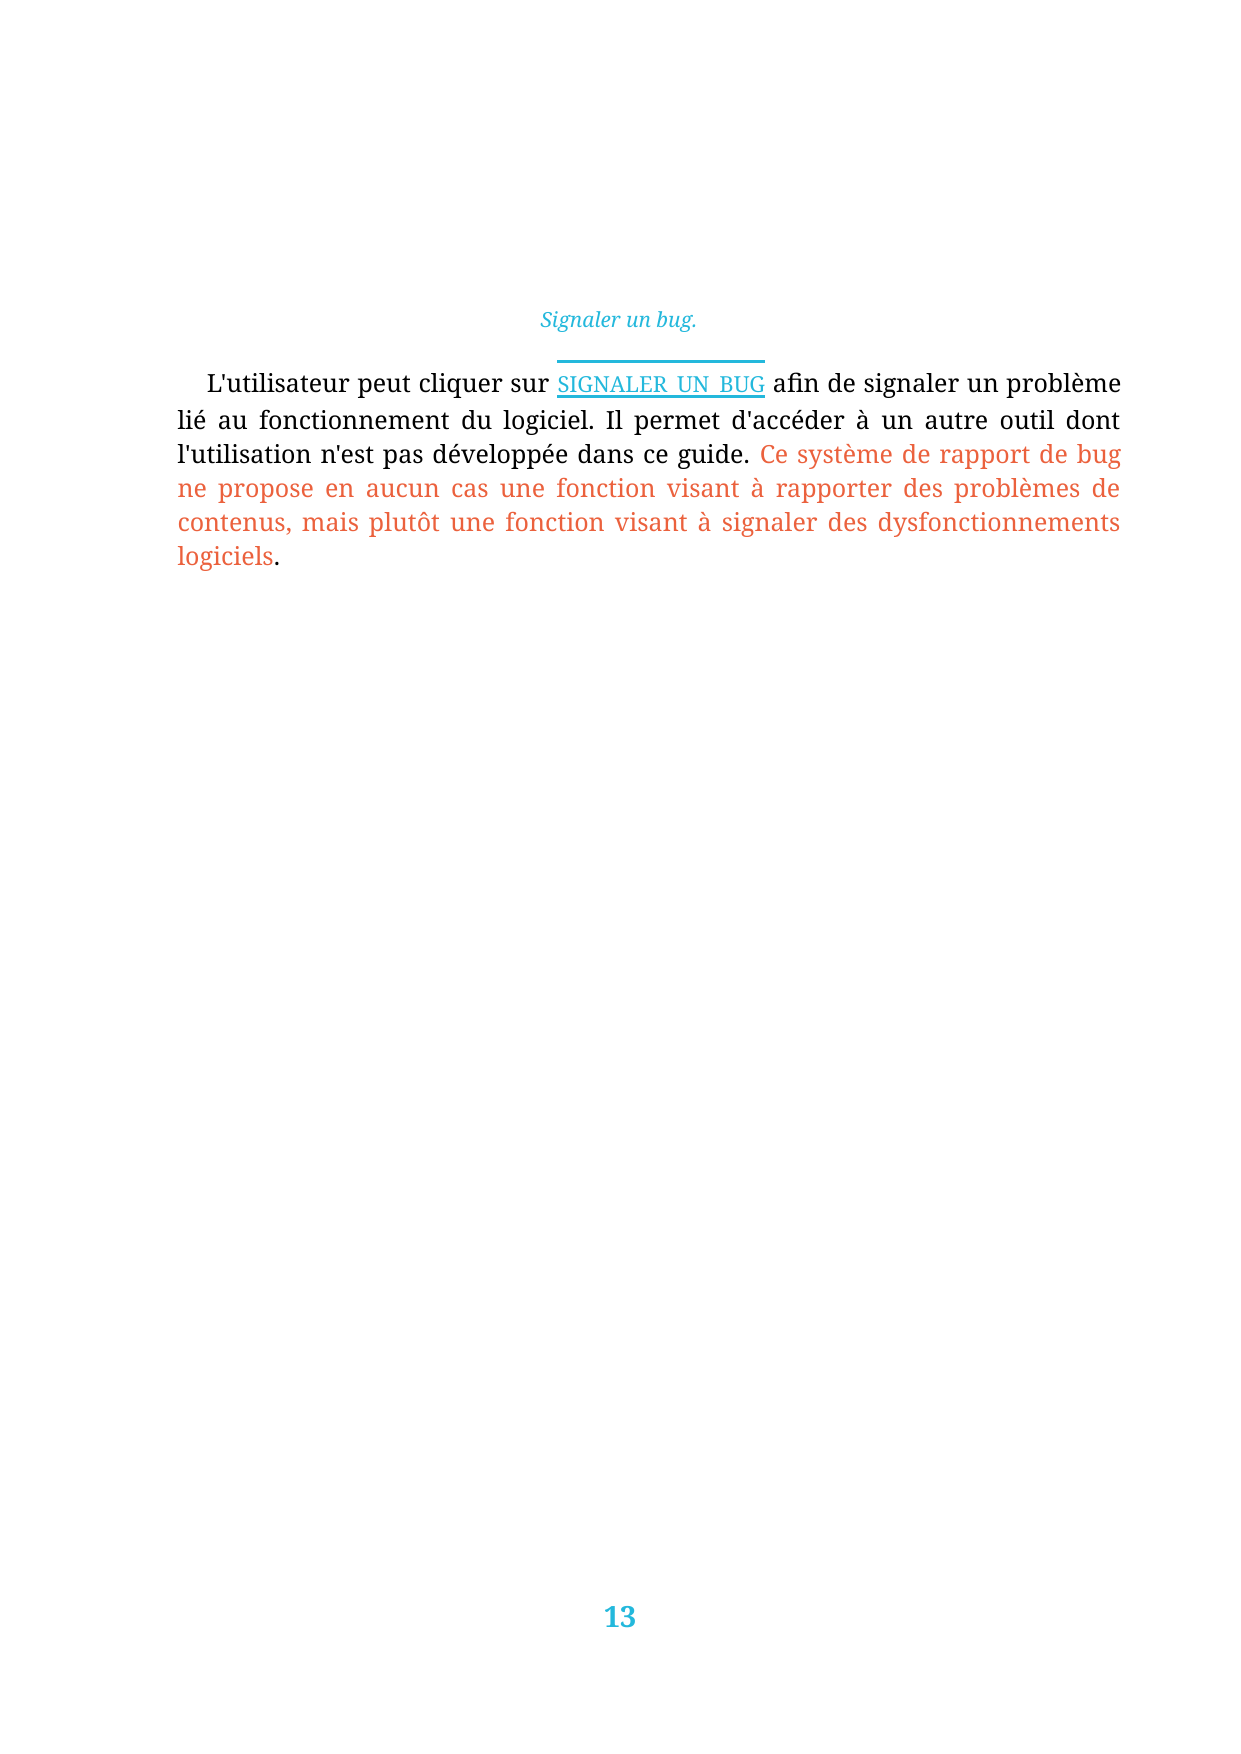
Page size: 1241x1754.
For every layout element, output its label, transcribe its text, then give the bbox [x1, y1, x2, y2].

text Signaler un bug. [119, 123, 1121, 334]
text L'utilisateur peut cliquer sur signaler un bug afin de signaler un problème lié au fonctionnement du logiciel. Il permet d'accéder à un autre outil dont l'utilisation n'est pas développée dans ce guide. Ce système de rapport de bug ne propose en aucun cas une fonction visant à rapporter des problèmes de contenus, mais plutôt une fonction visant à signaler des dysfonctionnements logiciels. [119, 118, 1122, 573]
